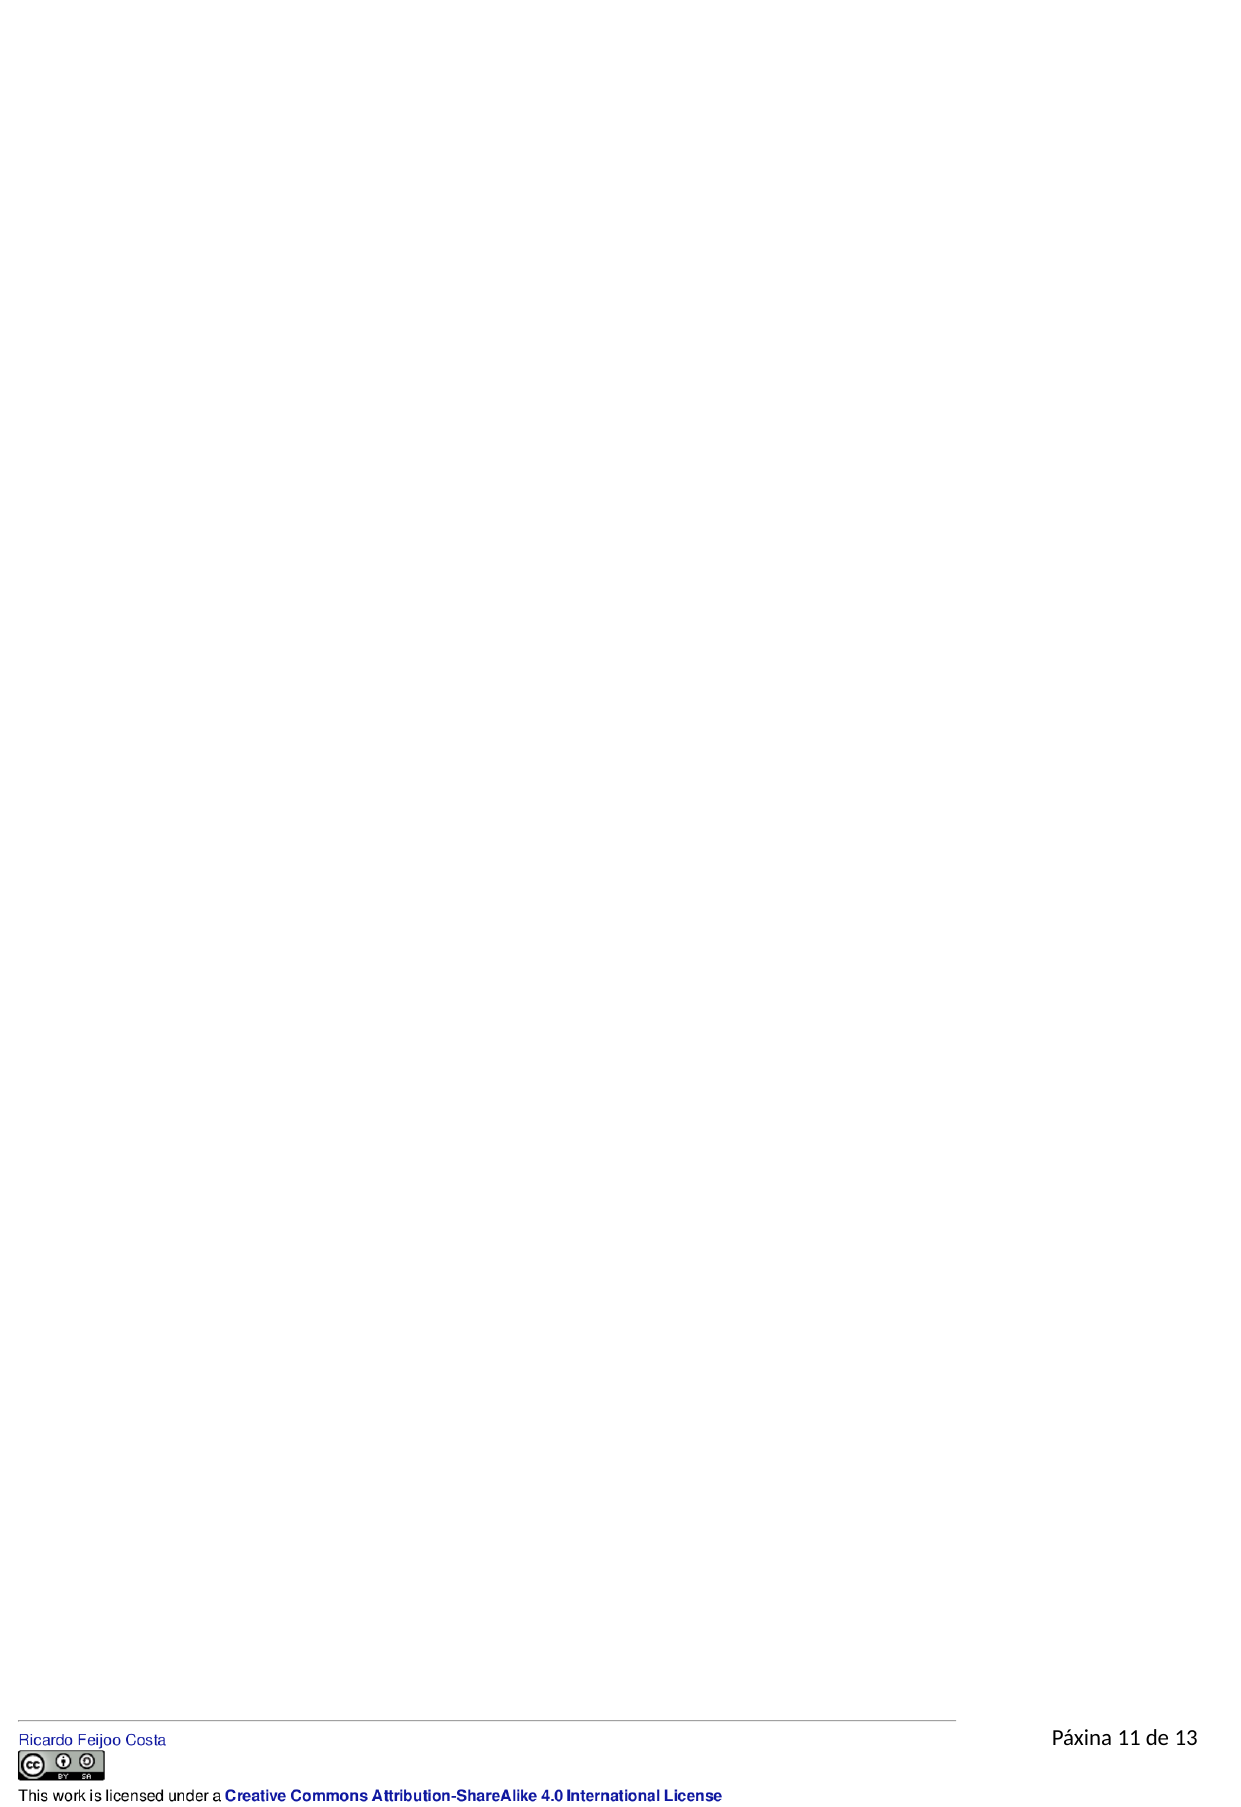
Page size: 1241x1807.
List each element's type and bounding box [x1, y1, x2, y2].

picture [8, 1715, 957, 1806]
